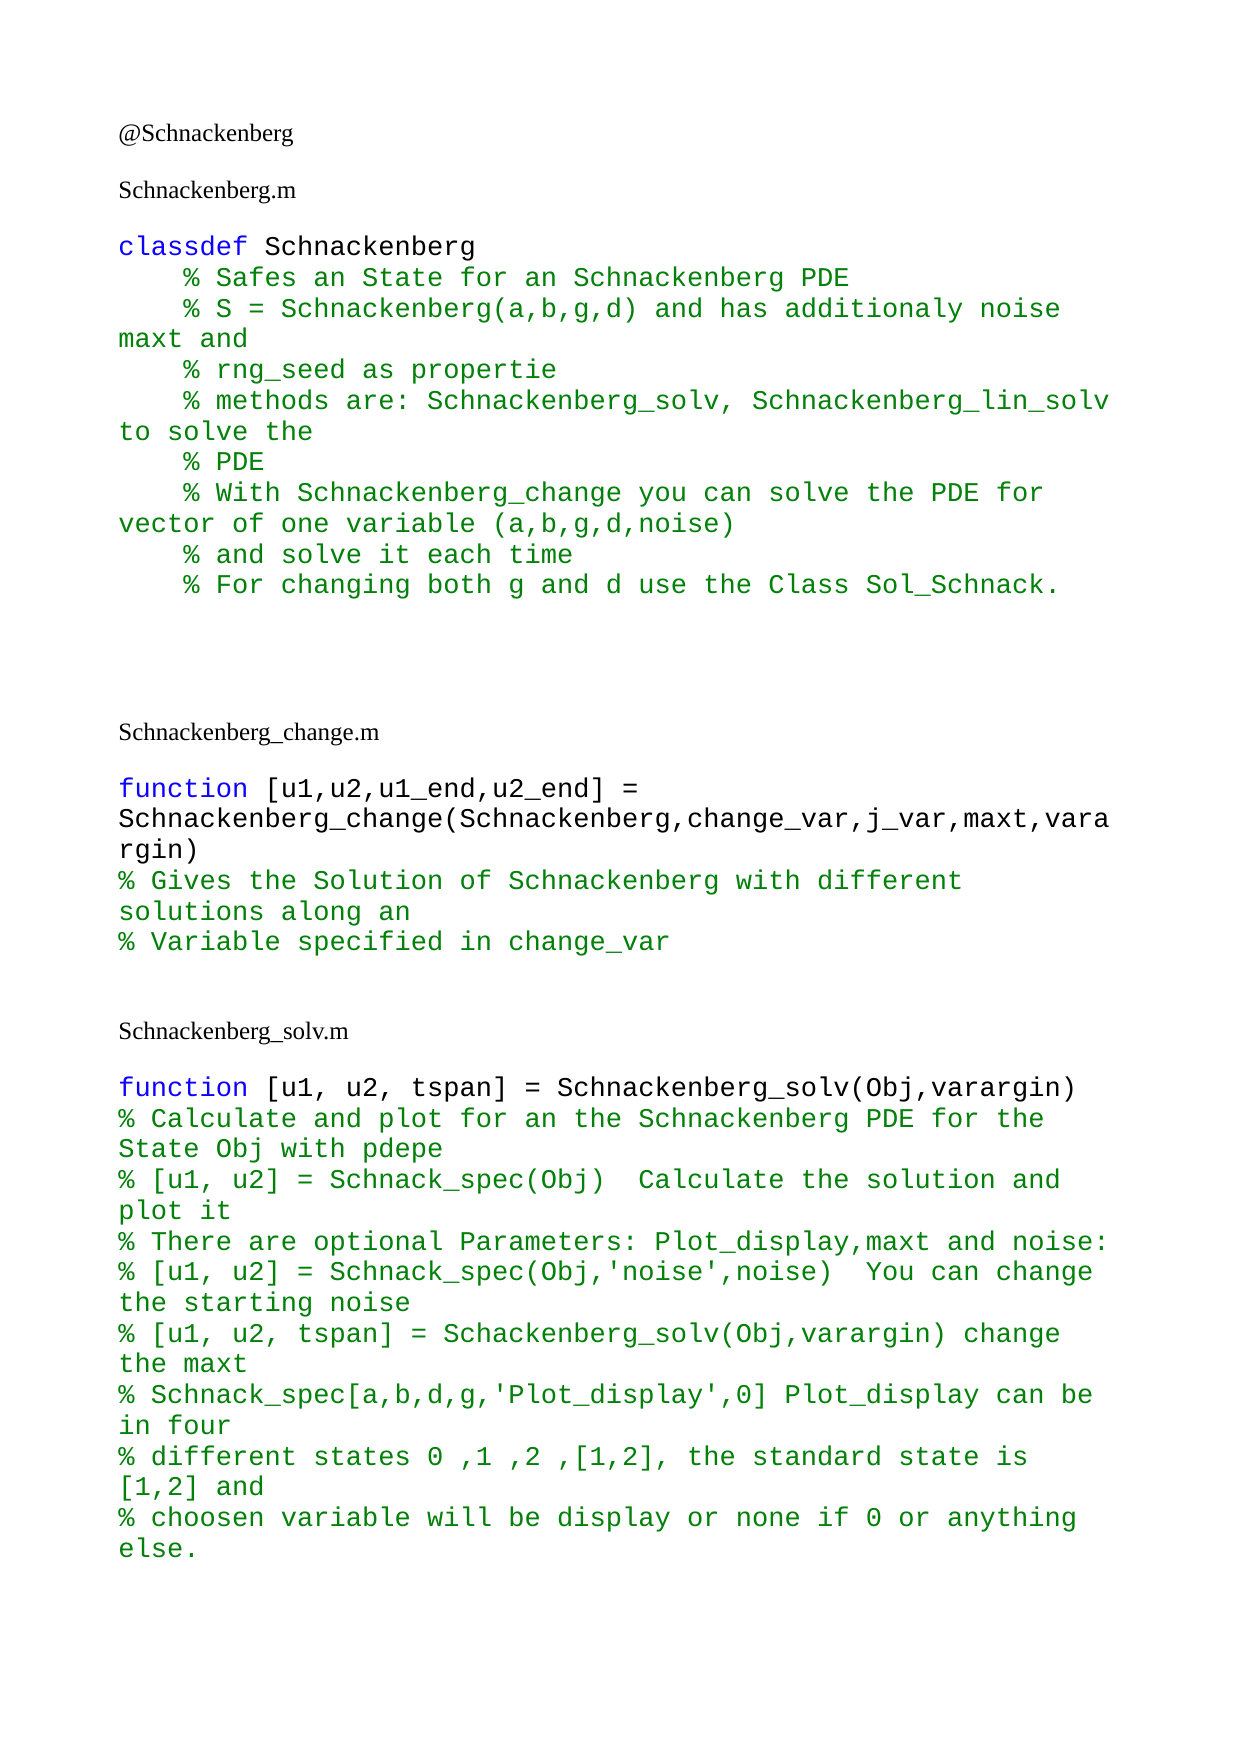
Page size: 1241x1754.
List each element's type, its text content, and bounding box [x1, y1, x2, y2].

text Schnackenberg_solv.m [118, 1016, 1122, 1045]
text % choosen variable will be display or none if 0 or anything else. [118, 1504, 1122, 1565]
text % [u1, u2] = Schnack_spec(Obj,'noise',noise) You can change the starting noise [118, 1258, 1122, 1319]
text % rng_seed as propertie [118, 356, 1122, 387]
text % and solve it each time [118, 540, 1122, 571]
text function [u1, u2, tspan] = Schnackenberg_solv(Obj,varargin) [118, 1074, 1122, 1104]
text Schnackenberg.m [118, 176, 1122, 204]
text % Gives the Solution of Schnackenberg with different solutions along an [118, 867, 1122, 928]
text Schnackenberg_change.m [118, 717, 1122, 746]
text % There are optional Parameters: Plot_display,maxt and noise: [118, 1227, 1122, 1258]
text % methods are: Schnackenberg_solv, Schnackenberg_lin_solv to solve the [118, 387, 1122, 448]
text % With Schnackenberg_change you can solve the PDE for vector of one variable (a,b,g,d,noise) [118, 479, 1122, 540]
text % different states 0 ,1 ,2 ,[1,2], the standard state is [1,2] and [118, 1442, 1122, 1504]
text % [u1, u2] = Schnack_spec(Obj) Calculate the solution and plot it [118, 1166, 1122, 1227]
text % Calculate and plot for an the Schnackenberg PDE for the State Obj with pdepe [118, 1104, 1122, 1166]
text % PDE [118, 448, 1122, 479]
text function [u1,u2,u1_end,u2_end] = Schnackenberg_change(Schnackenberg,change_var,j_var,maxt,varargin) [118, 774, 1122, 867]
text % Schnack_spec[a,b,d,g,'Plot_display',0] Plot_display can be in four [118, 1381, 1122, 1442]
text % Safes an State for an Schnackenberg PDE [118, 264, 1122, 294]
text % For changing both g and d use the Class Sol_Schnack. [118, 571, 1122, 602]
text @Schnackenberg [118, 118, 1122, 147]
text % Variable specified in change_var [118, 928, 1122, 959]
text classdef Schnackenberg [118, 233, 1122, 264]
text % [u1, u2, tspan] = Schackenberg_solv(Obj,varargin) change the maxt [118, 1319, 1122, 1381]
text % S = Schnackenberg(a,b,g,d) and has additionaly noise maxt and [118, 294, 1122, 356]
